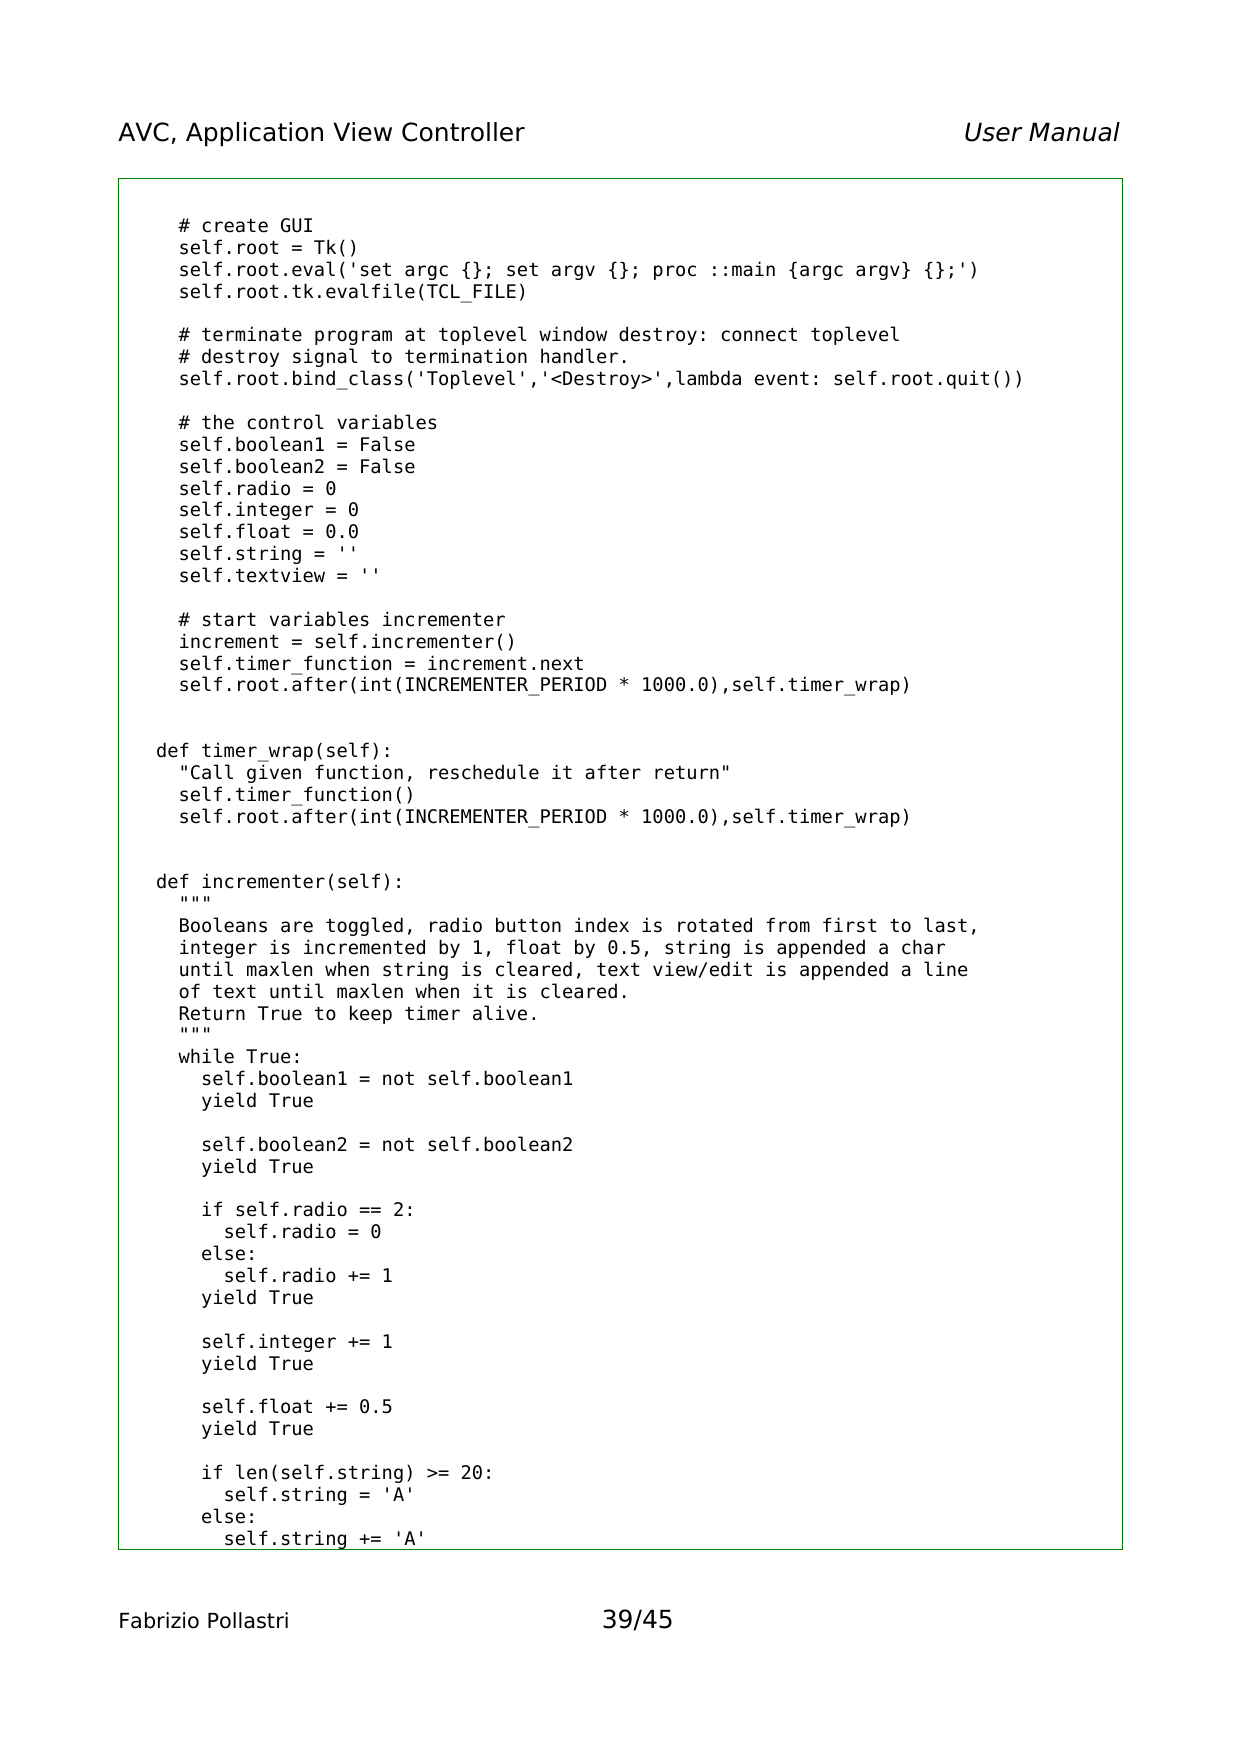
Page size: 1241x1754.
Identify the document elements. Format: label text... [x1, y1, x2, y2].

text self.boolean2 = not self.boolean2 [119, 1119, 1122, 1141]
text "Call given function, reschedule it after return" [119, 747, 1122, 769]
text """ [119, 1009, 1122, 1031]
text yield True [119, 1272, 1122, 1309]
text self.integer = 0 [119, 484, 1122, 506]
text self.radio += 1 [119, 1250, 1122, 1272]
text self.root.after(int(INCREMENTER_PERIOD * 1000.0),self.timer_wrap) [119, 791, 1122, 828]
text if len(self.string) >= 20: [119, 1447, 1122, 1469]
text else: [119, 1228, 1122, 1250]
text self.root.after(int(INCREMENTER_PERIOD * 1000.0),self.timer_wrap) [119, 659, 1122, 696]
text self.string += 'A' [119, 1512, 1122, 1549]
text self.boolean2 = False [119, 441, 1122, 462]
text else: [119, 1491, 1122, 1512]
text self.string = 'A' [119, 1469, 1122, 1491]
text yield True [119, 1337, 1122, 1374]
text # the control variables [119, 397, 1122, 419]
text def timer_wrap(self): [119, 725, 1122, 747]
text self.root.bind_class('Toplevel','<Destroy>',lambda event: self.root.quit()) [119, 353, 1122, 390]
text Return True to keep timer alive. [119, 987, 1122, 1009]
text """ [119, 878, 1122, 900]
text yield True [119, 1075, 1122, 1112]
text # terminate program at toplevel window destroy: connect toplevel [119, 309, 1122, 331]
text self.string = '' [119, 528, 1122, 550]
text self.timer_function() [119, 769, 1122, 791]
text of text until maxlen when it is cleared. [119, 966, 1122, 987]
text Booleans are toggled, radio button index is rotated from first to last, [119, 900, 1122, 922]
text self.timer_function = increment.next [119, 637, 1122, 659]
text self.radio = 0 [119, 1206, 1122, 1228]
text until maxlen when string is cleared, text view/edit is appended a line [119, 944, 1122, 966]
text self.integer += 1 [119, 1316, 1122, 1337]
text self.radio = 0 [119, 462, 1122, 484]
text # create GUI [119, 200, 1122, 222]
text yield True [119, 1403, 1122, 1440]
text self.root = Tk() [119, 222, 1122, 244]
text self.root.tk.evalfile(TCL_FILE) [119, 266, 1122, 303]
text if self.radio == 2: [119, 1184, 1122, 1206]
text self.float = 0.0 [119, 506, 1122, 528]
text self.textview = '' [119, 550, 1122, 587]
text def incrementer(self): [119, 856, 1122, 878]
text self.float += 0.5 [119, 1381, 1122, 1403]
text increment = self.incrementer() [119, 616, 1122, 637]
text integer is incremented by 1, float by 0.5, string is appended a char [119, 922, 1122, 944]
text # destroy signal to termination handler. [119, 331, 1122, 353]
text while True: [119, 1031, 1122, 1053]
text yield True [119, 1141, 1122, 1178]
text # start variables incrementer [119, 594, 1122, 616]
text self.boolean1 = not self.boolean1 [119, 1053, 1122, 1075]
text self.root.eval('set argc {}; set argv {}; proc ::main {argc argv} {};') [119, 244, 1122, 266]
text self.boolean1 = False [119, 419, 1122, 441]
